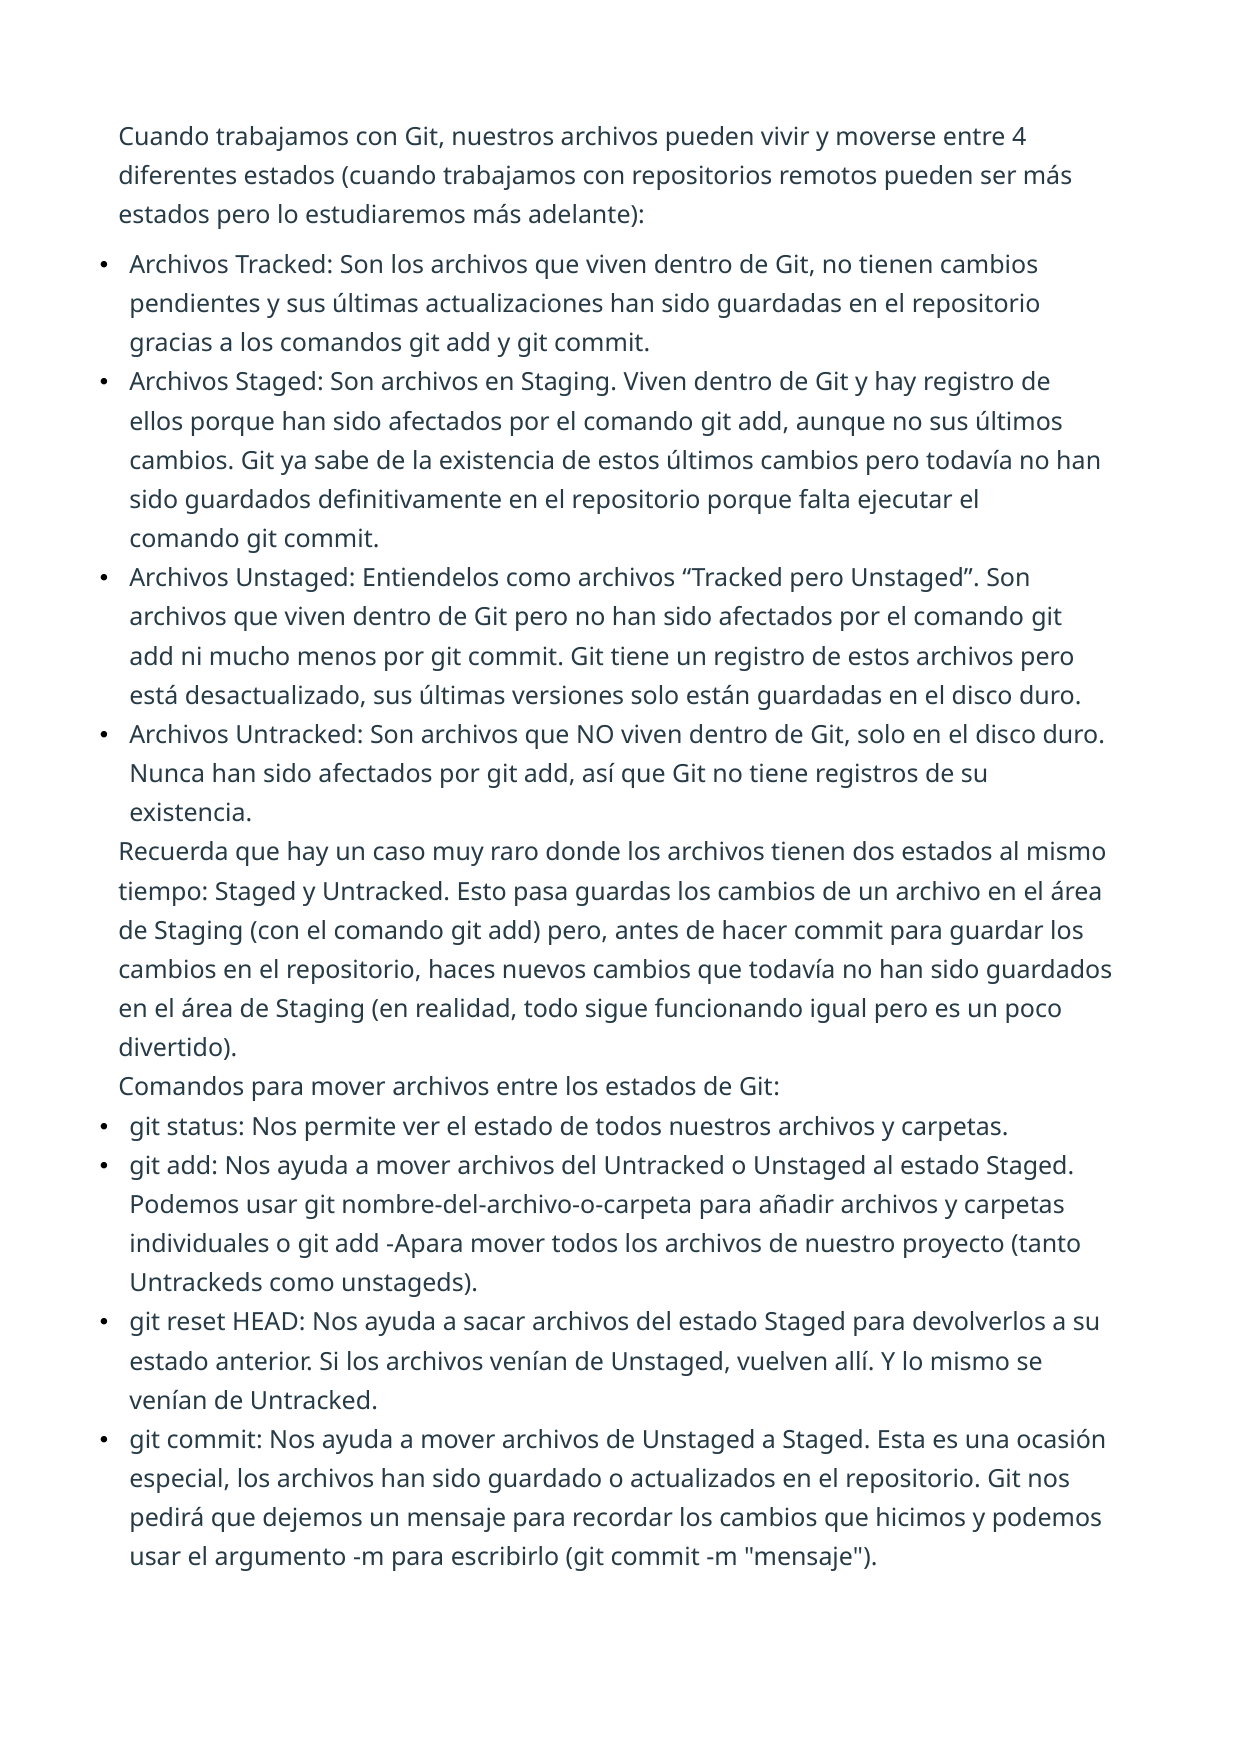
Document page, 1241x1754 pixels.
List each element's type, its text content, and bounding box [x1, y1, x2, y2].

list Archivos Unstaged: Entiendelos como archivos “Tracked pero Unstaged”. Son archivos que viven dentro de Git pero no han sido afectados por el comando git add ni mucho menos por git commit. Git tiene un registro de estos archivos pero está desactualizado, sus últimas versiones solo están guardadas en el disco duro. [118, 560, 1111, 711]
list git add: Nos ayuda a mover archivos del Untracked o Unstaged al estado Staged. Podemos usar git nombre-del-archivo-o-carpeta para añadir archivos y carpetas individuales o git add -Apara mover todos los archivos de nuestro proyecto (tanto Untrackeds como unstageds). [118, 1147, 1111, 1299]
text Recuerda que hay un caso muy raro donde los archivos tienen dos estados al mismo tiempo: Staged y Untracked. Esto pasa guardas los cambios de un archivo en el área de Staging (con el comando git add) pero, antes de hacer commit para guardar los cambios en el repositorio, haces nuevos cambios que todavía no han sido guardados en el área de Staging (en realidad, todo sigue funcionando igual pero es un poco divertido). [118, 834, 1122, 1064]
list git reset HEAD: Nos ayuda a sacar archivos del estado Staged para devolverlos a su estado anterior. Si los archivos venían de Unstaged, vuelven allí. Y lo mismo se venían de Untracked. [118, 1304, 1111, 1416]
list git status: Nos permite ver el estado de todos nuestros archivos y carpetas. [118, 1108, 1111, 1142]
list Archivos Staged: Son archivos en Staging. Viven dentro de Git y hay registro de ellos porque han sido afectados por el comando git add, aunque no sus últimos cambios. Git ya sabe de la existencia de estos últimos cambios pero todavía no han sido guardados definitivamente en el repositorio porque falta ejecutar el comando git commit. [118, 364, 1111, 555]
text Comandos para mover archivos entre los estados de Git: [118, 1069, 1122, 1103]
list Archivos Tracked: Son los archivos que viven dentro de Git, no tienen cambios pendientes y sus últimas actualizaciones han sido guardadas en el repositorio gracias a los comandos git add y git commit. [118, 247, 1111, 359]
text Cuando trabajamos con Git, nuestros archivos pueden vivir y moverse entre 4 diferentes estados (cuando trabajamos con repositorios remotos pueden ser más estados pero lo estudiaremos más adelante): [118, 118, 1122, 231]
list Archivos Untracked: Son archivos que NO viven dentro de Git, solo en el disco duro. Nunca han sido afectados por git add, así que Git no tiene registros de su existencia. [118, 717, 1111, 829]
list git commit: Nos ayuda a mover archivos de Unstaged a Staged. Esta es una ocasión especial, los archivos han sido guardado o actualizados en el repositorio. Git nos pedirá que dejemos un mensaje para recordar los cambios que hicimos y podemos usar el argumento -m para escribirlo (git commit -m "mensaje"). [118, 1422, 1111, 1573]
